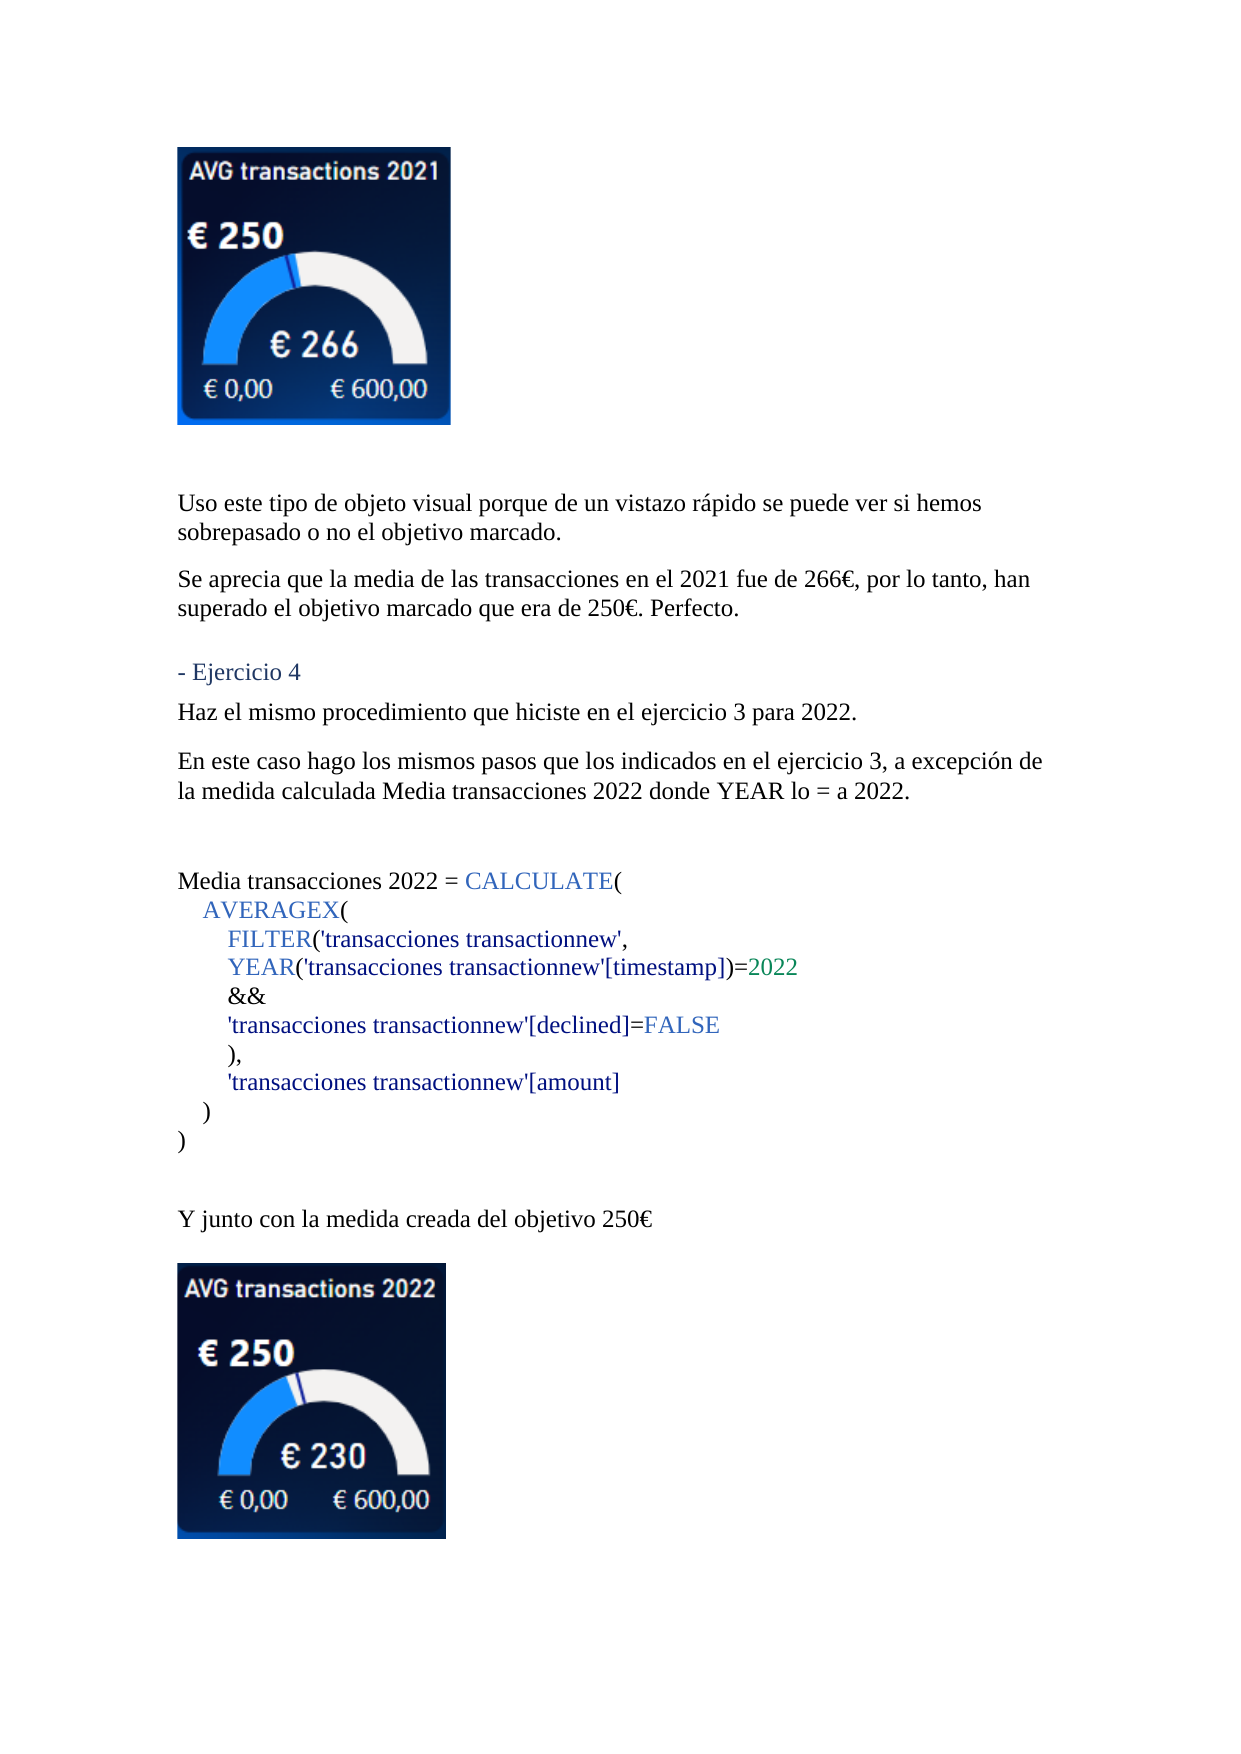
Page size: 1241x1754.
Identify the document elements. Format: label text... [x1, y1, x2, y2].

text ) [177, 1096, 1063, 1125]
text 'transacciones transactionnew'[declined]=FALSE [177, 1010, 1063, 1039]
text Uso este tipo de objeto visual porque de un vistazo rápido se puede ver si hemos sobrepasado o no el objetivo marcado. [177, 488, 1063, 546]
text En este caso hago los mismos pasos que los indicados en el ejercicio 3, a excepción de la medida calculada Media transacciones 2022 donde YEAR lo = a 2022. [177, 746, 1063, 804]
subtitle - Ejercicio 4 [177, 657, 1063, 685]
text AVERAGEX( [177, 895, 1063, 924]
text Media transacciones 2022 = CALCULATE( [177, 866, 1063, 895]
text ), [177, 1039, 1063, 1067]
text FILTER('transacciones transactionnew', [177, 924, 1063, 952]
text && [177, 981, 1063, 1010]
text 'transacciones transactionnew'[amount] [177, 1067, 1063, 1096]
text ) [177, 1125, 1063, 1154]
text Y junto con la medida creada del objetivo 250€ [177, 1204, 1063, 1233]
text YEAR('transacciones transactionnew'[timestamp])=2022 [177, 952, 1063, 981]
text Haz el mismo procedimiento que hiciste en el ejercicio 3 para 2022. [177, 697, 1063, 725]
text Se aprecia que la media de las transacciones en el 2021 fue de 266€, por lo tanto, han superado el objetivo marcado que era de 250€. Perfecto. [177, 564, 1063, 622]
